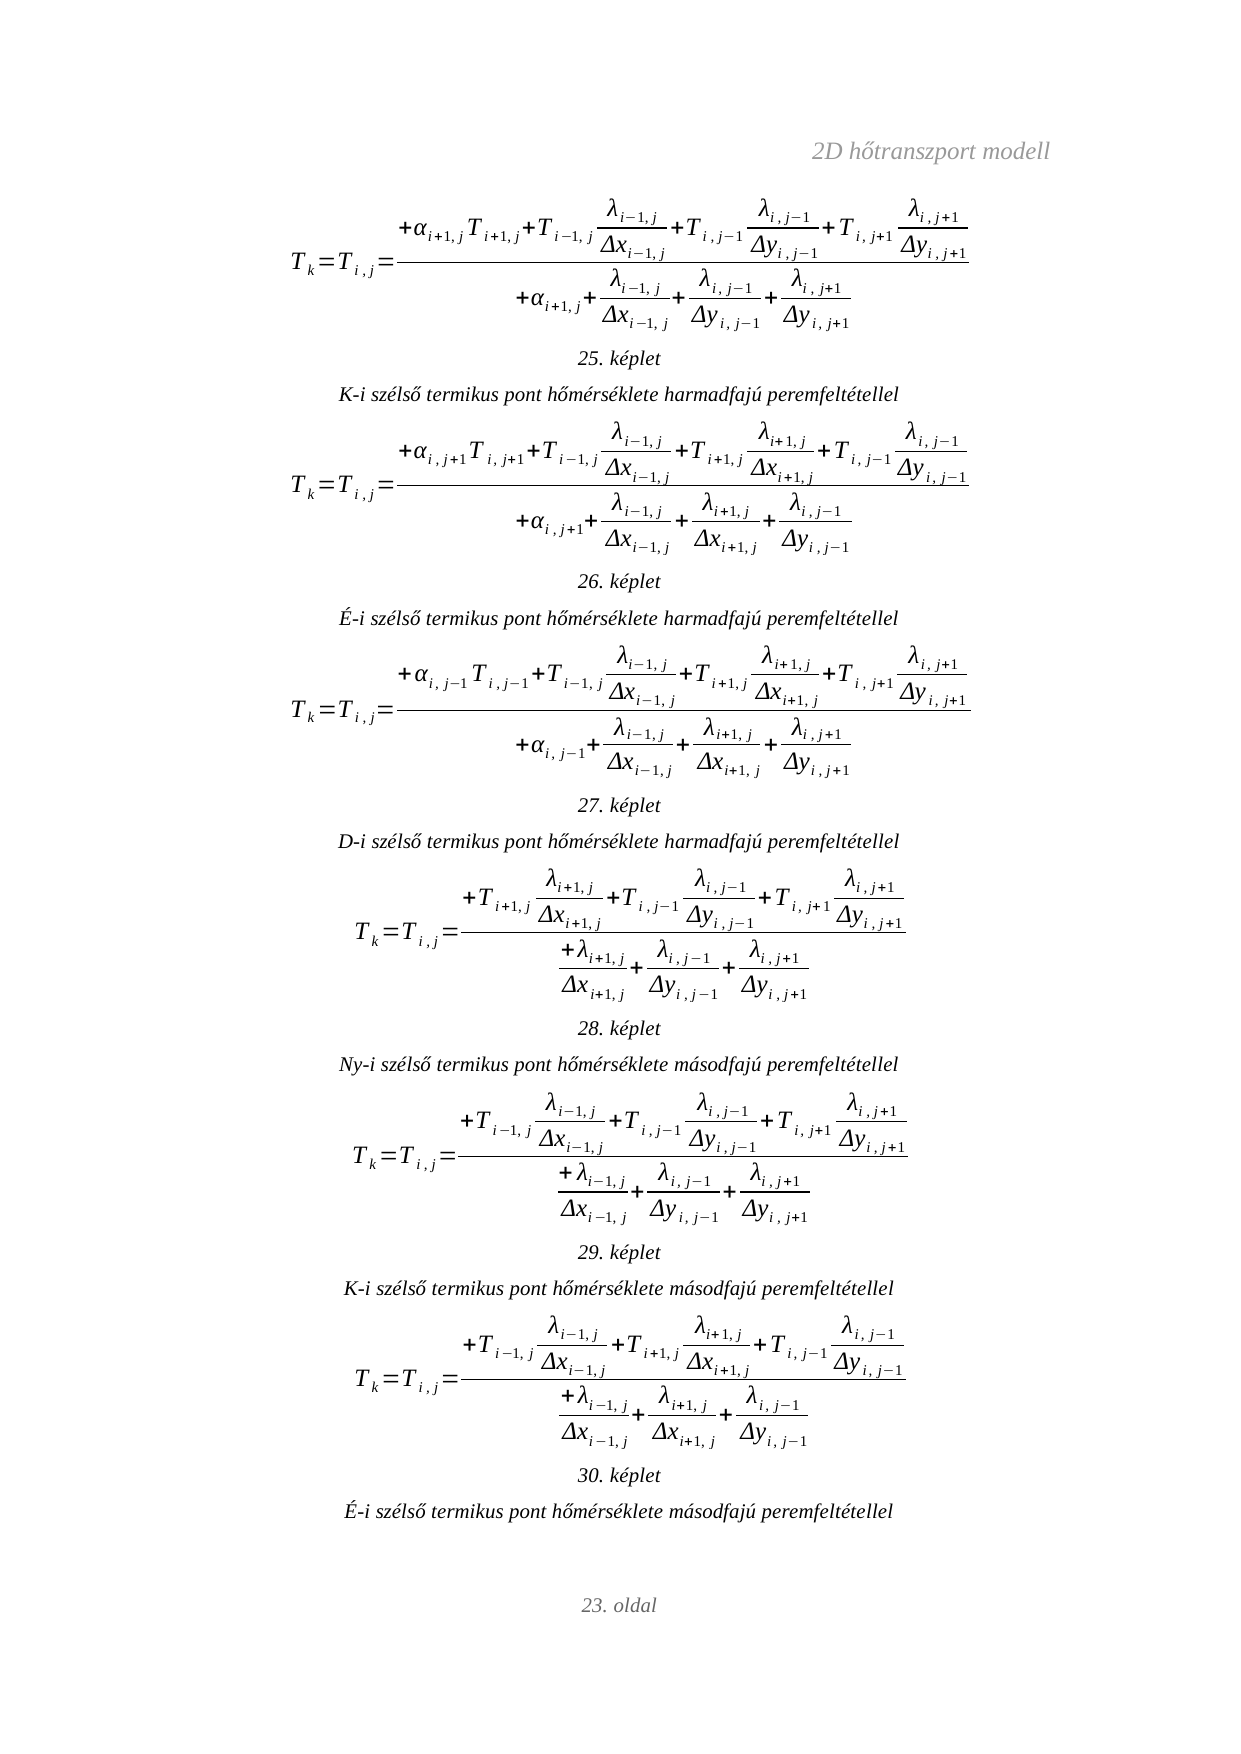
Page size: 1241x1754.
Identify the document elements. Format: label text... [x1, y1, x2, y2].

text 26. képlet [187, 569, 1053, 593]
text É-i szélső termikus pont hőmérséklete másodfajú peremfeltétellel [187, 1499, 1053, 1523]
text 25. képlet [187, 346, 1053, 370]
text É-i szélső termikus pont hőmérséklete harmadfajú peremfeltétellel [187, 605, 1053, 629]
text Ny-i szélső termikus pont hőmérséklete másodfajú peremfeltétellel [187, 1052, 1053, 1076]
text 28. képlet [187, 1016, 1053, 1040]
text 27. képlet [187, 793, 1053, 817]
text K-i szélső termikus pont hőmérséklete másodfajú peremfeltétellel [187, 1276, 1053, 1300]
text D-i szélső termikus pont hőmérséklete harmadfajú peremfeltétellel [187, 829, 1053, 853]
text 30. képlet [187, 1463, 1053, 1487]
text 29. képlet [187, 1239, 1053, 1264]
text K-i szélső termikus pont hőmérséklete harmadfajú peremfeltétellel [187, 382, 1053, 406]
